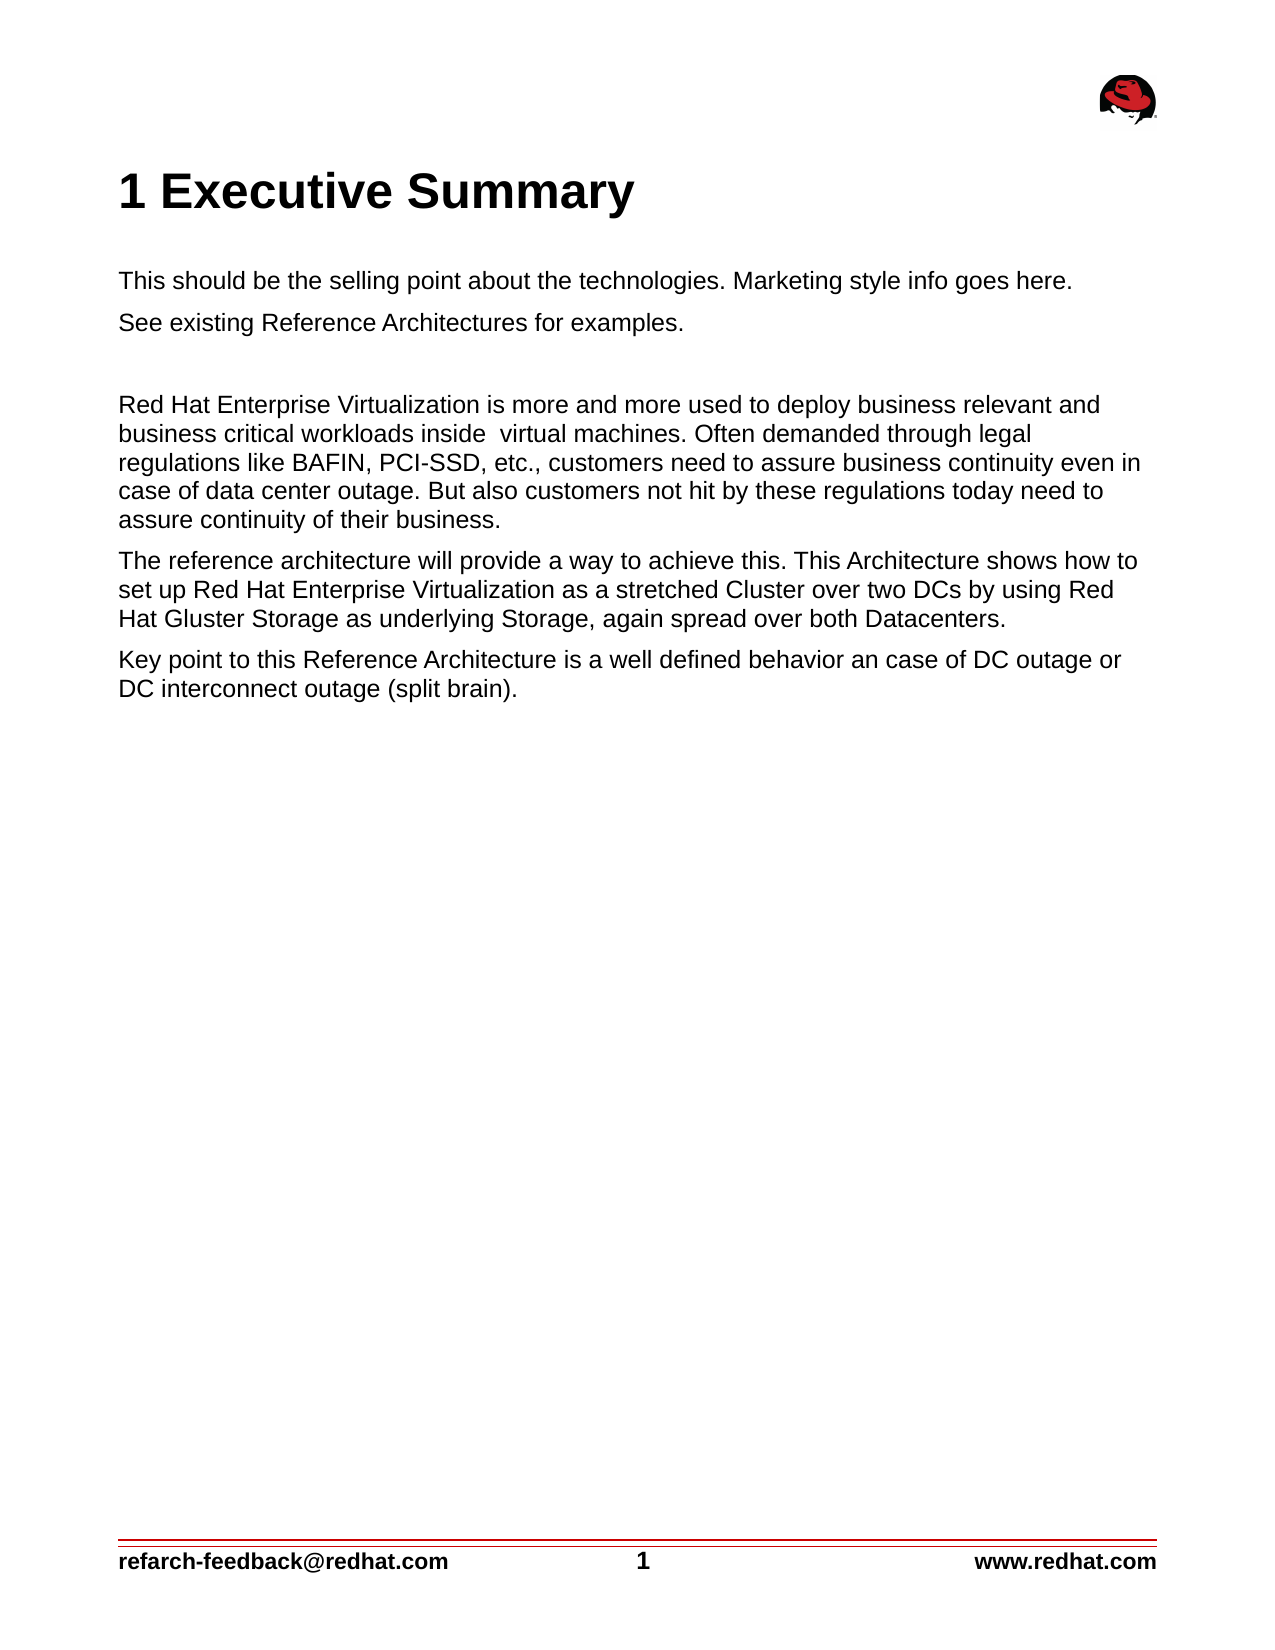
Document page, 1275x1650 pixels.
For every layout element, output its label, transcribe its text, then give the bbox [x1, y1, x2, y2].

text The reference architecture will provide a way to achieve this. This Architecture shows how to set up Red Hat Enterprise Virtualization as a stretched Cluster over two DCs by using Red Hat Gluster Storage as underlying Storage, again spread over both Datacenters. [118, 546, 1157, 632]
text Red Hat Enterprise Virtualization is more and more used to deploy business relevant and business critical workloads inside virtual machines. Often demanded through legal regulations like BAFIN, PCI-SSD, etc., customers need to assure business continuity even in case of data center outage. But also customers not hit by these regulations today need to assure continuity of their business. [118, 390, 1157, 534]
text See existing Reference Architectures for examples. [118, 307, 1157, 336]
subtitle Executive Summary [118, 161, 1157, 219]
text Key point to this Reference Architecture is a well defined behavior an case of DC outage or DC interconnect outage (split brain). [118, 645, 1157, 702]
picture [1099, 75, 1157, 131]
text This should be the selling point about the technologies. Marketing style info goes here. [118, 266, 1157, 295]
